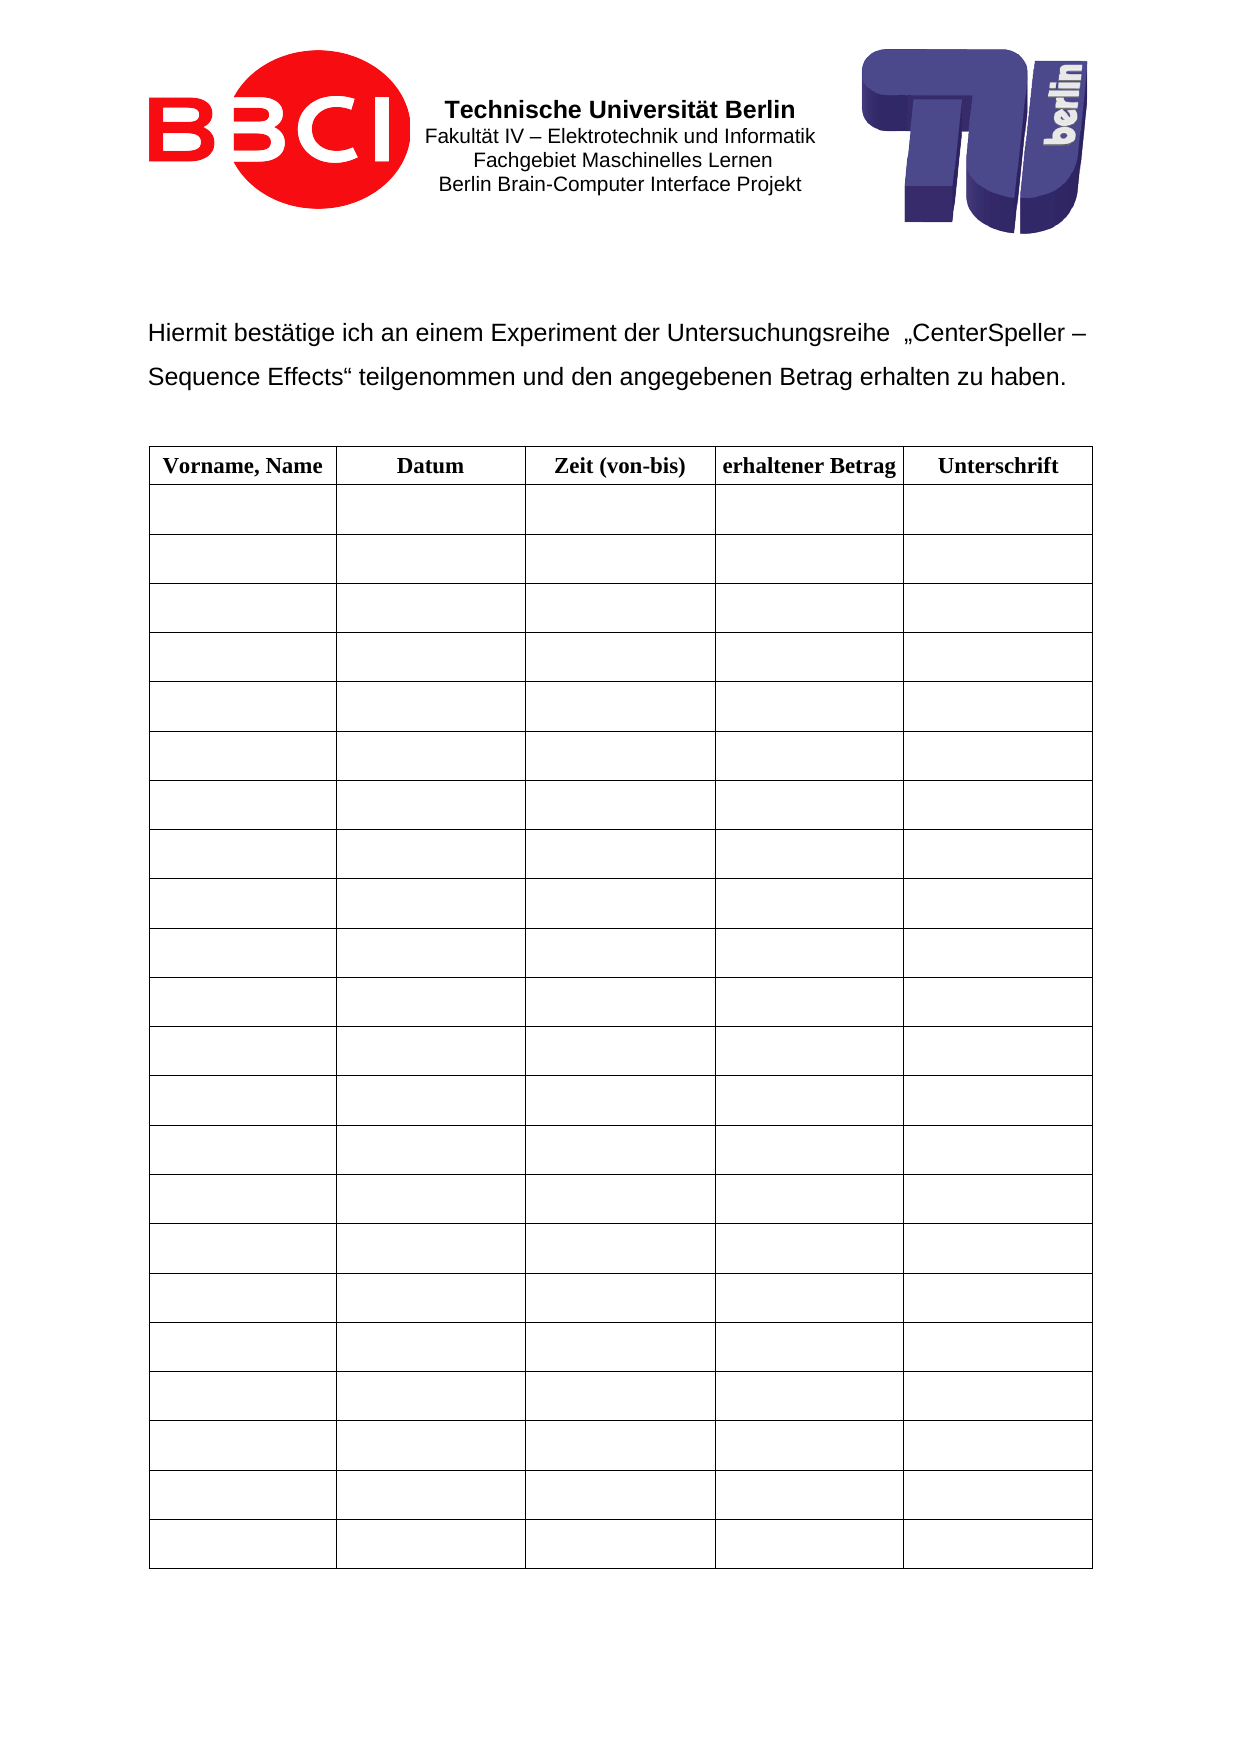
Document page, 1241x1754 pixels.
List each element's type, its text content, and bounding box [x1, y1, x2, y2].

table_cell [150, 1126, 336, 1174]
picture [149, 50, 410, 209]
table_cell [904, 1126, 1092, 1174]
table_cell [526, 1323, 715, 1371]
table_cell [904, 682, 1092, 731]
table_cell [150, 1421, 336, 1469]
table_cell [904, 879, 1092, 928]
table_cell [526, 1175, 715, 1223]
table_cell [337, 1471, 525, 1519]
table_cell [716, 1274, 903, 1322]
table_cell [716, 781, 903, 829]
table_cell [904, 1372, 1092, 1420]
picture [861, 49, 1088, 234]
table_cell [904, 929, 1092, 977]
table_cell [526, 1274, 715, 1322]
table_cell [716, 830, 903, 878]
table_cell [337, 1421, 525, 1469]
table_cell [337, 1224, 525, 1272]
table_cell [526, 1126, 715, 1174]
table_cell [526, 879, 715, 928]
table_cell [904, 1471, 1092, 1519]
table_cell [337, 1175, 525, 1223]
text Hiermit bestätige ich an einem Experiment der Untersuchungsreihe „CenterSpeller – Sequence Effects“ teilgenommen und den angegebenen Betrag erhalten zu haben. [148, 318, 1092, 390]
table_cell [526, 584, 715, 632]
table_cell [526, 1027, 715, 1075]
table_cell [904, 978, 1092, 1026]
table_cell [337, 1027, 525, 1075]
table_cell [337, 682, 525, 731]
table_cell [716, 1175, 903, 1223]
table_cell [526, 485, 715, 533]
table_cell [526, 781, 715, 829]
table_cell [904, 1323, 1092, 1371]
table_cell [716, 1372, 903, 1420]
table_cell [904, 535, 1092, 583]
table_cell [526, 732, 715, 780]
table_cell [716, 1520, 903, 1568]
table_cell [526, 1372, 715, 1420]
table_cell [150, 781, 336, 829]
table_cell [150, 682, 336, 731]
table_cell [150, 1274, 336, 1322]
table_cell [716, 535, 903, 583]
table_header erhaltener Betrag [716, 447, 903, 484]
table_header Datum [337, 447, 525, 484]
table_cell [716, 1027, 903, 1075]
table_cell [526, 1224, 715, 1272]
table_cell [150, 1323, 336, 1371]
table_cell [150, 584, 336, 632]
table_cell [337, 485, 525, 533]
table_cell [716, 929, 903, 977]
table_cell [904, 633, 1092, 681]
table_cell [904, 781, 1092, 829]
table_cell [716, 1323, 903, 1371]
table_cell [337, 1274, 525, 1322]
table_cell [904, 1520, 1092, 1568]
table_cell [337, 1076, 525, 1125]
table_cell [904, 1224, 1092, 1272]
table_cell [150, 1520, 336, 1568]
table_cell [526, 633, 715, 681]
table_cell [150, 1175, 336, 1223]
table_cell [150, 830, 336, 878]
table_cell [716, 978, 903, 1026]
table_cell [337, 978, 525, 1026]
table_cell [150, 1224, 336, 1272]
table_cell [904, 1175, 1092, 1223]
table_cell [337, 584, 525, 632]
table_header Vorname, Name [150, 447, 336, 484]
table_cell [526, 535, 715, 583]
table_cell [716, 879, 903, 928]
table_cell [337, 830, 525, 878]
table_cell [150, 633, 336, 681]
table_cell [526, 1471, 715, 1519]
table_cell [526, 682, 715, 731]
table_cell [337, 633, 525, 681]
table_header Unterschrift [904, 447, 1092, 484]
table_cell [904, 1076, 1092, 1125]
table_cell [337, 1126, 525, 1174]
table_cell [904, 584, 1092, 632]
table_cell [526, 1421, 715, 1469]
table_cell [526, 1520, 715, 1568]
table_cell [526, 830, 715, 878]
table_cell [150, 879, 336, 928]
table_cell [337, 929, 525, 977]
table_cell [716, 1224, 903, 1272]
table_cell [150, 929, 336, 977]
table_cell [150, 978, 336, 1026]
table_cell [526, 1076, 715, 1125]
table_cell [716, 732, 903, 780]
table_cell [337, 781, 525, 829]
table_cell [526, 978, 715, 1026]
table_cell [526, 929, 715, 977]
table_cell [904, 1421, 1092, 1469]
table_cell [716, 1421, 903, 1469]
table_cell [150, 485, 336, 533]
table_cell [337, 1323, 525, 1371]
table_cell [150, 1027, 336, 1075]
table_cell [337, 1372, 525, 1420]
table_cell [716, 633, 903, 681]
table_cell [150, 1076, 336, 1125]
table_cell [337, 535, 525, 583]
table_cell [716, 682, 903, 731]
table_cell [716, 1471, 903, 1519]
table_cell [904, 1274, 1092, 1322]
table_cell [337, 732, 525, 780]
table_cell [716, 584, 903, 632]
table_cell [150, 1471, 336, 1519]
table_cell [904, 485, 1092, 533]
table_cell [904, 1027, 1092, 1075]
table_cell [337, 1520, 525, 1568]
table_cell [716, 1076, 903, 1125]
table_cell [904, 732, 1092, 780]
table_cell [716, 485, 903, 533]
table_cell [150, 1372, 336, 1420]
table_cell [904, 830, 1092, 878]
table_cell [150, 732, 336, 780]
table_cell [150, 535, 336, 583]
table_cell [337, 879, 525, 928]
table_header Zeit (von-bis) [526, 447, 715, 484]
table_cell [716, 1126, 903, 1174]
